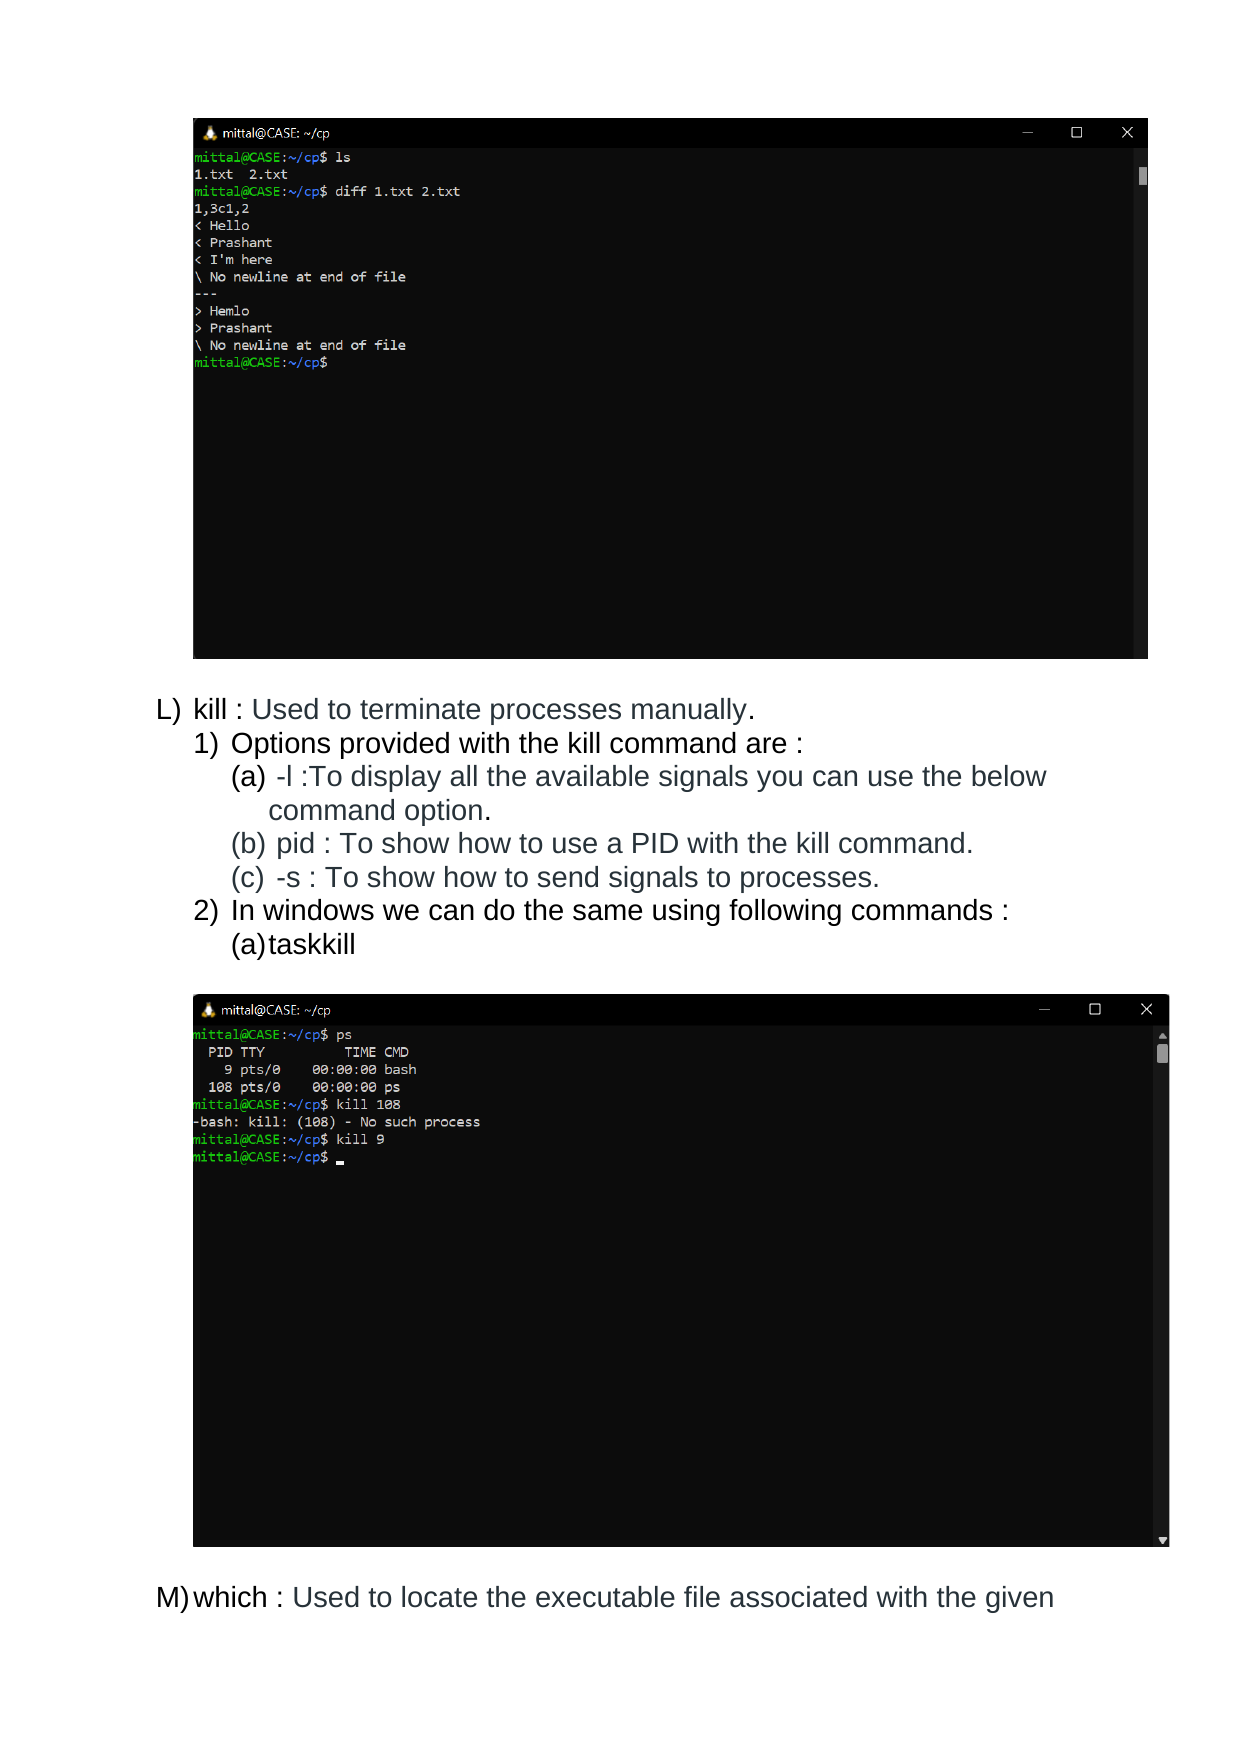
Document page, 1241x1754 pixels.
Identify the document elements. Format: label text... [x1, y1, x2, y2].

list -s : To show how to send signals to processes. [231, 860, 1122, 893]
list kill : Used to terminate processes manually. [156, 692, 1122, 726]
picture [193, 994, 1170, 1547]
picture [193, 118, 1148, 659]
list taskkill [231, 927, 1122, 961]
list In windows we can do the same using following commands : [193, 893, 1122, 927]
list Options provided with the kill command are : [193, 726, 1122, 759]
list pid : To show how to use a PID with the kill command. [231, 826, 1122, 860]
list -l :To display all the available signals you can use the below command option. [231, 759, 1122, 826]
list which : Used to locate the executable file associated with the given [156, 1580, 1122, 1614]
